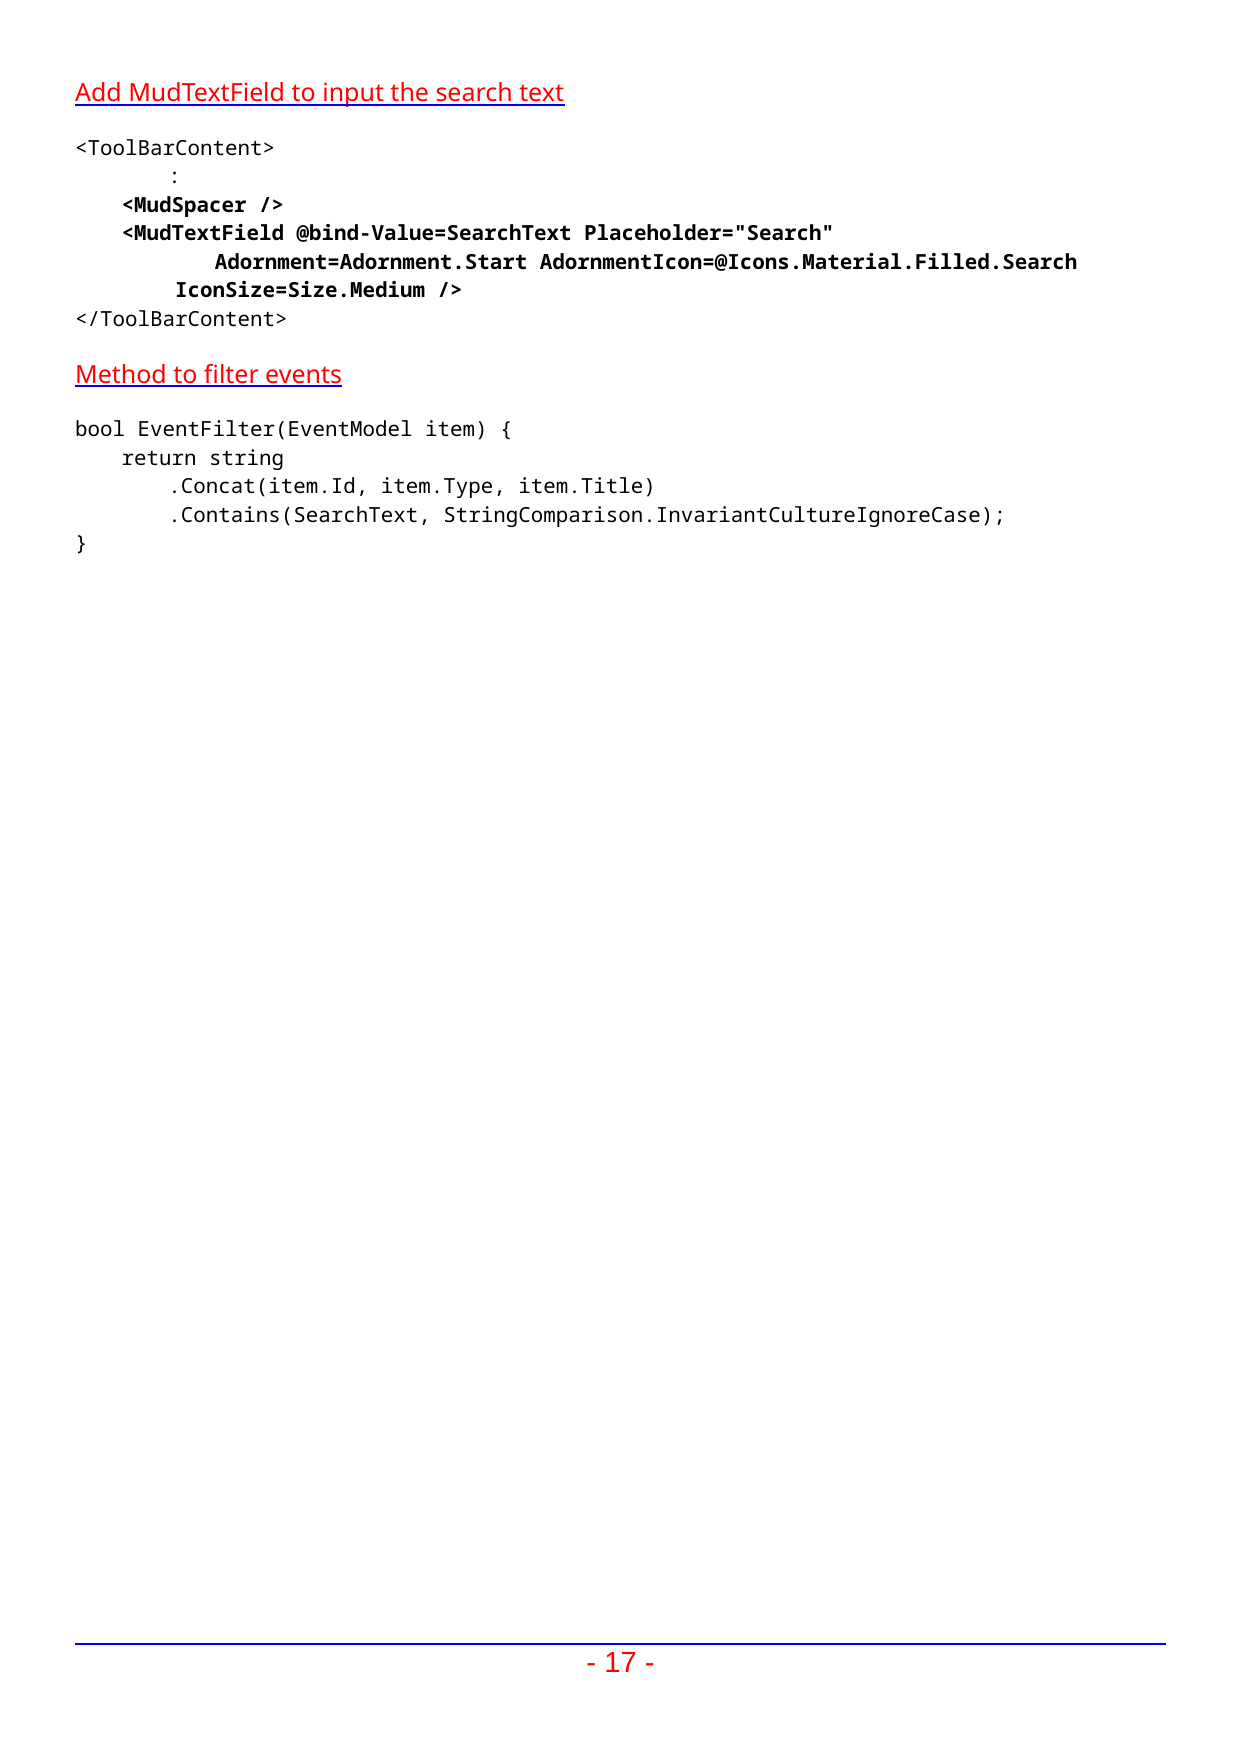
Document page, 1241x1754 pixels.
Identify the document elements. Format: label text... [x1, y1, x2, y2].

text </ToolBarContent> [75, 304, 1166, 332]
text Method to filter events [75, 356, 1166, 390]
text Add MudTextField to input the search text [75, 75, 1166, 109]
text IconSize=Size.Medium /> [75, 275, 1166, 304]
text bool EventFilter(EventModel item) { [75, 414, 1166, 443]
text <MudTextField @bind-Value=SearchText Placeholder="Search" [75, 218, 1166, 247]
text : [75, 162, 1166, 190]
text <MudSpacer /> [75, 190, 1166, 218]
text Adornment=Adornment.Start AdornmentIcon=@Icons.Material.Filled.Search [75, 247, 1166, 275]
text .Concat(item.Id, item.Type, item.Title) [75, 471, 1166, 500]
text return string [75, 443, 1166, 471]
text } [75, 528, 1166, 557]
text <ToolBarContent> [75, 133, 1166, 162]
text .Contains(SearchText, StringComparison.InvariantCultureIgnoreCase); [75, 500, 1166, 528]
